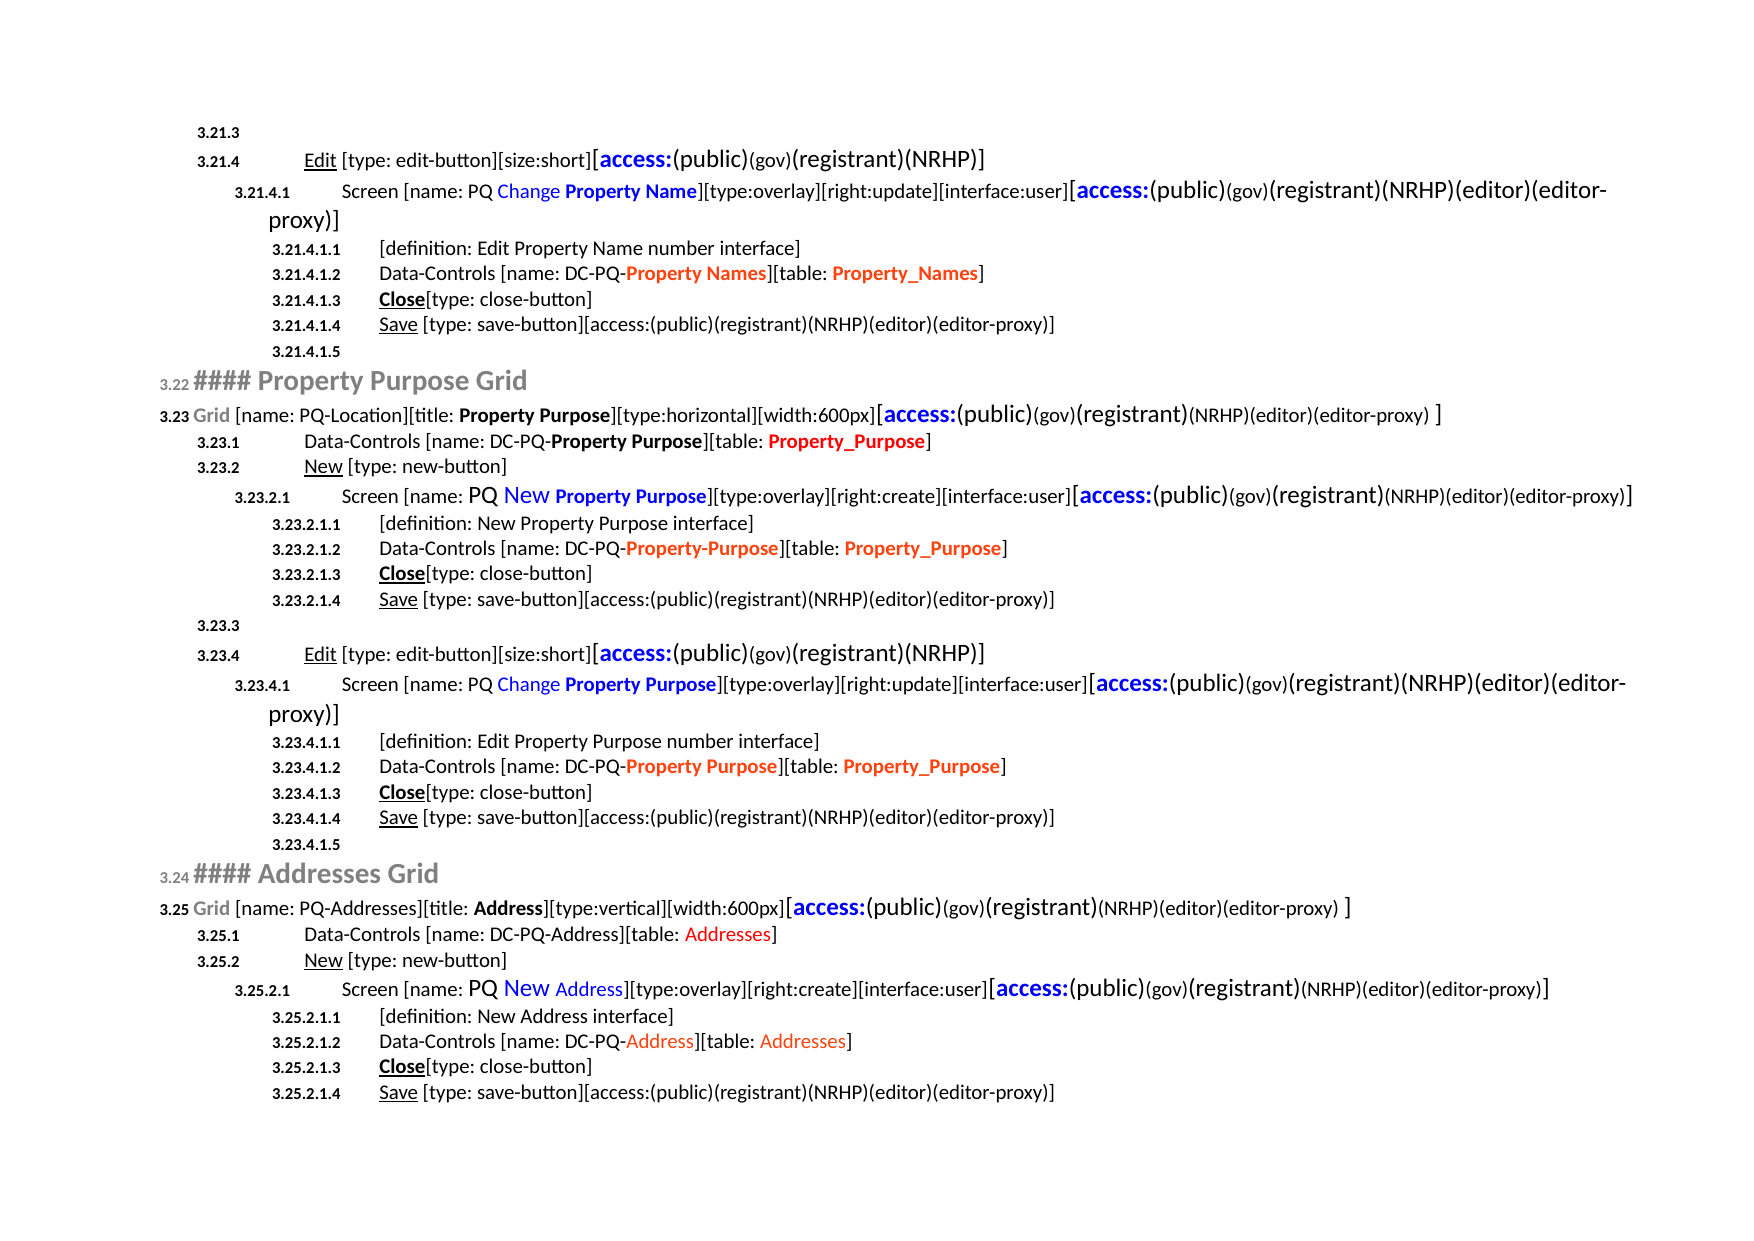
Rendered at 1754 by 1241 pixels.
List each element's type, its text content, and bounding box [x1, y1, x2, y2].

list Data-Controls [name: DC-PQ-Property Purpose][table: Property_Purpose] [193, 428, 1636, 454]
list Edit [type: edit-button][size:short][access:(public)(gov)(registrant)(NRHP)] [193, 143, 1636, 174]
list Screen [name: PQ Change Property Name][type:overlay][right:update][interface:user][access:(public)(gov)(registrant)(NRHP)(editor)(editor-proxy)] [231, 174, 1636, 235]
list Save [type: save-button][access:(public)(registrant)(NRHP)(editor)(editor-proxy)] [268, 311, 1636, 337]
list #### Addresses Grid [156, 855, 1636, 891]
list Close[type: close-button] [268, 561, 1636, 586]
list Data-Controls [name: DC-PQ-Property-Purpose][table: Property_Purpose] [268, 535, 1636, 561]
list #### Property Purpose Grid [156, 362, 1636, 398]
list New [type: new-button] [193, 454, 1636, 479]
list [definition: New Property Purpose interface] [268, 510, 1636, 535]
list Edit [type: edit-button][size:short][access:(public)(gov)(registrant)(NRHP)] [193, 637, 1636, 667]
list New [type: new-button] [193, 947, 1636, 972]
list Close[type: close-button] [268, 779, 1636, 804]
list Save [type: save-button][access:(public)(registrant)(NRHP)(editor)(editor-proxy)] [268, 586, 1636, 611]
list Close[type: close-button] [268, 286, 1636, 311]
list Data-Controls [name: DC-PQ-Address][table: Addresses] [268, 1028, 1636, 1054]
list Grid [name: PQ-Location][title: Property Purpose][type:horizontal][width:600px][access:(public)(gov)(registrant)(NRHP)(editor)(editor-proxy) ] [156, 398, 1636, 428]
list Data-Controls [name: DC-PQ-Address][table: Addresses] [193, 922, 1636, 947]
list Screen [name: PQ New Property Purpose][type:overlay][right:create][interface:user][access:(public)(gov)(registrant)(NRHP)(editor)(editor-proxy)] [231, 479, 1636, 510]
list Screen [name: PQ Change Property Purpose][type:overlay][right:update][interface:user][access:(public)(gov)(registrant)(NRHP)(editor)(editor-proxy)] [231, 667, 1636, 728]
list Save [type: save-button][access:(public)(registrant)(NRHP)(editor)(editor-proxy)] [268, 1079, 1636, 1104]
list [definition: Edit Property Purpose number interface] [268, 728, 1636, 754]
list [definition: Edit Property Name number interface] [268, 235, 1636, 261]
list Data-Controls [name: DC-PQ-Property Purpose][table: Property_Purpose] [268, 754, 1636, 779]
list Data-Controls [name: DC-PQ-Property Names][table: Property_Names] [268, 261, 1636, 286]
list Screen [name: PQ New Address][type:overlay][right:create][interface:user][access:(public)(gov)(registrant)(NRHP)(editor)(editor-proxy)] [231, 972, 1636, 1003]
list Grid [name: PQ-Addresses][title: Address][type:vertical][width:600px][access:(public)(gov)(registrant)(NRHP)(editor)(editor-proxy) ] [156, 891, 1636, 922]
list Save [type: save-button][access:(public)(registrant)(NRHP)(editor)(editor-proxy)] [268, 804, 1636, 830]
list [definition: New Address interface] [268, 1003, 1636, 1028]
list Close[type: close-button] [268, 1054, 1636, 1079]
